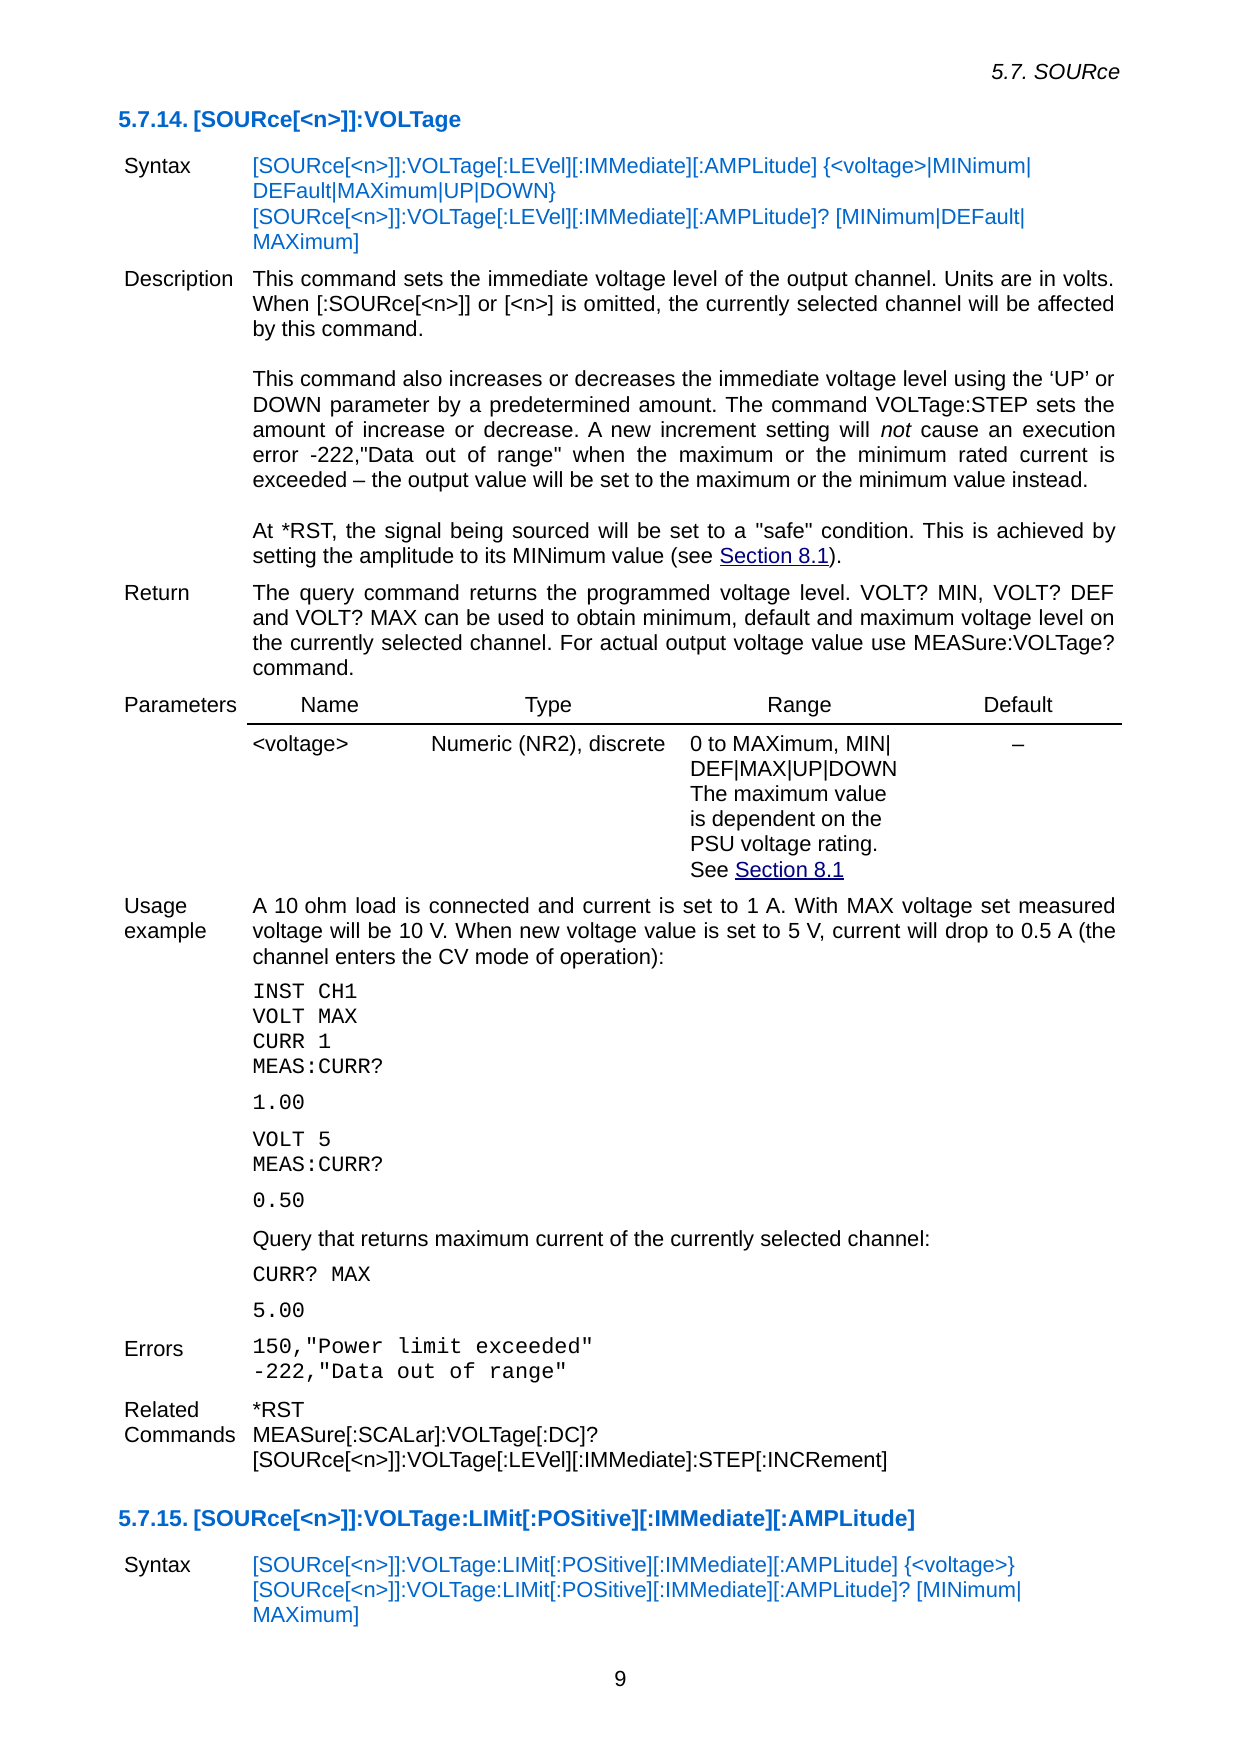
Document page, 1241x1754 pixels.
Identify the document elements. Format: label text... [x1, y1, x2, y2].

table_cell 0 to MAXimum, MIN|DEF|MAX|UP|DOWN The maximum value is dependent on the PSU voltage rating. See Section 8.1 [684, 725, 914, 887]
table_cell Default [914, 686, 1122, 723]
table_cell Parameters [118, 686, 247, 887]
table_cell 150,"Power limit exceeded" -222,"Data out of range" [247, 1330, 1122, 1391]
table_cell Return [118, 574, 247, 686]
table_cell A 10 ohm load is connected and current is set to 1 A. With MAX voltage set measured voltage will be 10 V. When new voltage value is set to 5 V, current will drop to 0.5 A (the channel enters the CV mode of operation): INST CH1 VOLT MAX CURR 1 MEAS:CURR? 1.00 VOLT 5 MEAS:CURR? 0.50 Query that returns maximum current of the currently selected channel: CURR? MAX 5.00 [247, 888, 1122, 1330]
table_cell Type [412, 686, 684, 723]
table_cell Range [684, 686, 914, 723]
table_cell Related Commands [118, 1391, 247, 1478]
table_cell The query command returns the programmed voltage level. VOLT? MIN, VOLT? DEF and VOLT? MAX can be used to obtain minimum, default and maximum voltage level on the currently selected channel. For actual output voltage value use MEASure:VOLTage? command. [247, 574, 1122, 686]
table_cell *RST MEASure[:SCALar]:VOLTage[:DC]? [SOURce[<n>]]:VOLTage[:LEVel][:IMMediate]:STEP[:INCRement] [247, 1391, 1122, 1478]
table_cell Description [118, 260, 247, 574]
table_cell Errors [118, 1330, 247, 1391]
table_header [SOURce[<n>]]:VOLTage[:LEVel][:IMMediate][:AMPLitude] {<voltage>|MINimum|DEFault|MAXimum|UP|DOWN} [SOURce[<n>]]:VOLTage[:LEVel][:IMMediate][:AMPLitude]? [MINimum|DEFault|MAXimum] [247, 148, 1122, 260]
table_cell – [914, 725, 1122, 887]
table_header Syntax [118, 148, 247, 260]
subtitle [SOURce[<n>]]:VOLTage [118, 106, 1122, 133]
table_cell <voltage> [247, 725, 412, 887]
table_cell Usage example [118, 888, 247, 1330]
table_cell Name [247, 686, 412, 723]
table_header [SOURce[<n>]]:VOLTage:LIMit[:POSitive][:IMMediate][:AMPLitude] {<voltage>} [SOURce[<n>]]:VOLTage:LIMit[:POSitive][:IMMediate][:AMPLitude]? [MINimum|MAXimum] [247, 1546, 1122, 1633]
subtitle [SOURce[<n>]]:VOLTage:LIMit[:POSitive][:IMMediate][:AMPLitude] [118, 1505, 1122, 1531]
table_cell Numeric (NR2), discrete [412, 725, 684, 887]
table_header Syntax [118, 1546, 247, 1633]
table_cell This command sets the immediate voltage level of the output channel. Units are in volts. When [:SOURce[<n>]] or [<n>] is omitted, the currently selected channel will be affected by this command. This command also increases or decreases the immediate voltage level using the ‘UP’ or DOWN parameter by a predetermined amount. The command VOLTage:STEP sets the amount of increase or decrease. A new increment setting will not cause an execution error -222,"Data out of range" when the maximum or the minimum rated current is exceeded – the output value will be set to the maximum or the minimum value instead. At *RST, the signal being sourced will be set to a "safe" condition. This is achieved by setting the amplitude to its MINimum value (see Section 8.1). [247, 260, 1122, 574]
